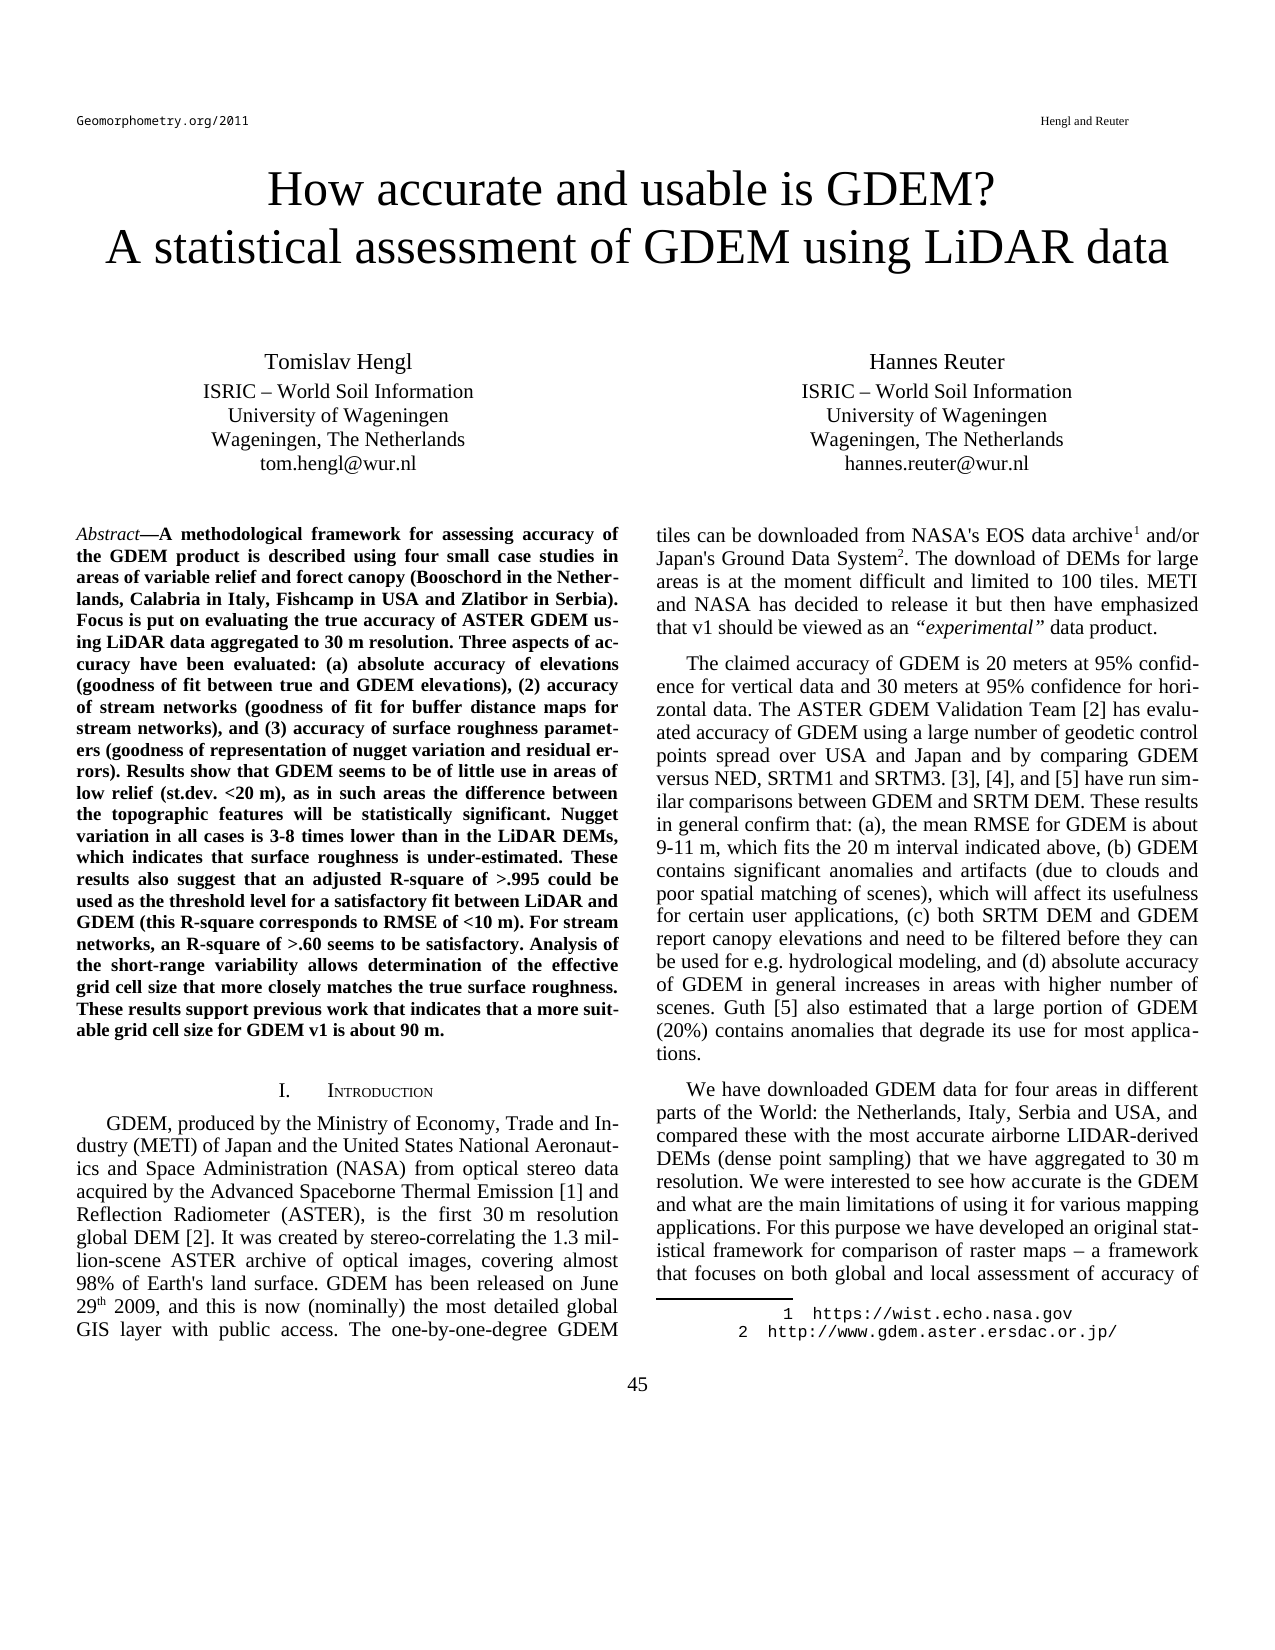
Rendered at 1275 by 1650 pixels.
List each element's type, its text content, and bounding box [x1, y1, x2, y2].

text The claimed accuracy of GDEM is 20 meters at 95% confid­ence for vertical data and 30 meters at 95% confidence for hori­zontal data. The ASTER GDEM Validation Team [2] has evalu­ated accuracy of GDEM using a large number of geodetic control points spread over USA and Japan and by comparing GDEM versus NED, SRTM1 and SRTM3. [3], [4], and [5] have run sim­ilar comparisons between GDEM and SRTM DEM. These results in general confirm that: (a), the mean RMSE for GDEM is about 9-11 m, which fits the 20 m interval indicated above, (b) GDEM contains significant an­omalies and artifacts (due to clouds and poor spatial matching of scenes), which will affect its usefulness for certain user applica­tions, (c) both SRTM DEM and GDEM report canopy elevations and need to be filtered before they can be used for e.g. hydrolo­gical modeling, and (d) absolute accuracy of GDEM in general increases in areas with higher number of scenes. Guth [5] also estimated that a large portion of GDEM (20%) contains anomalies that degrade its use for most applica­tions. [656, 651, 1199, 1065]
text http://www.gdem.aster.ersdac.or.jp/ [656, 1324, 1199, 1343]
text hannes.reuter@wur.nl [675, 451, 1198, 475]
text Tomislav Hengl [76, 348, 600, 374]
text University of Wageningen [76, 403, 600, 427]
text ISRIC – World Soil Information [76, 379, 600, 403]
text ISRIC – World Soil Information [675, 379, 1198, 403]
text Wageningen, The Netherlands [76, 427, 600, 451]
text Abstract—A methodological framework for assessing accuracy of the GDEM product is described using four small case studies in areas of variable relief and forect canopy (Booschord in the Nether­lands, Calabria in Italy, Fishcamp in USA and Zlatibor in Serbia). Focus is put on evaluating the true accuracy of ASTER GDEM us­ing LiD­AR data aggregated to 30 m resolution. Three aspects of ac­curacy have been evaluated: (a) ab­solute accur­acy of elevations (goodness of fit between true and GDEM eleva­tions), (2) accuracy of stream networks (goodness of fit for buffer distance maps for stream net­works), and (3) accuracy of surface roughness paramet­ers (good­ness of representation of nug­get vari­ation and residual er­rors). Res­ults show that GDEM seems to be of little use in areas of low relief (st.dev. <20 m), as in such areas the difference between the topographic features will be statistically significant. Nugget variation in all cases is 3-8 times lower than in the LiDAR DEMs, which indicates that surface roughness is under-estimated. These results also suggest that an ad­justed R-square of >.995 could be used as the threshold level for a satisfactory fit between LiDAR and GDEM (this R-square corres­ponds to RMSE of <10 m). For stream networks, an R-square of >.60 seems to be satis­factory. Analysis of the short-range variability allows determ­ination of the effective grid cell size that more closely matches the true surface roughness. These results sup­port previous work that indicates that a more suit­able grid cell size for GDEM v1 is about 90 m. [76, 523, 619, 1041]
text Hannes Reuter [675, 348, 1198, 374]
text tom.hengl@wur.nl [76, 451, 600, 475]
text University of Wageningen [675, 403, 1198, 427]
text GDEM, produced by the Ministry of Economy, Trade and In­dustry (METI) of Japan and the United States National Aeronaut­ics and Space Administration (NASA) from optical stereo data acquired by the Advanced Spaceborne Thermal Emission [1] and Reflection Radiometer (ASTER), is the first 30 m resolution global DEM [2]. It was created by stereo-correlating the 1.3 mil­lion-scene ASTER archive of optical images, covering almost 98% of Earth's land surface. GDEM has been released on June 29th 2009, and this is now (nominally) the most detailed global GIS layer with public access. The one-by-one-degree GDEM [76, 1110, 619, 1341]
text Wageningen, The Netherlands [675, 427, 1198, 451]
text https://wist.echo.nasa.gov [656, 1305, 1199, 1324]
subtitle Introduction [76, 1078, 619, 1102]
text tiles can be downloaded from NASA's EOS data archive and/or Japan's Ground Data System. The download of DEMs for large areas is at the moment difficult and limited to 100 tiles. METI and NASA has decided to release it but then have emphasized that v1 should be viewed as an “experimental” data product. [656, 523, 1199, 639]
text We have downloaded GDEM data for four areas in different parts of the World: the Netherlands, Italy, Serbia and USA, and compared these with the most accurate airborne LIDAR-derived DEMs (dense point sampling) that we have aggregated to 30 m resolution. We were interested to see how ac­curate is the GDEM and what are the main limita­tions of using it for various mapping applica­tions. For this pur­pose we have de­veloped an original stat­istical framework for comparison of raster maps – a framework that focuses on both global and local assess­ment of accuracy of [656, 1077, 1199, 1285]
title How accurate and usable is GDEM? A statistical assessment of GDEM using LiDAR data [76, 159, 1198, 274]
